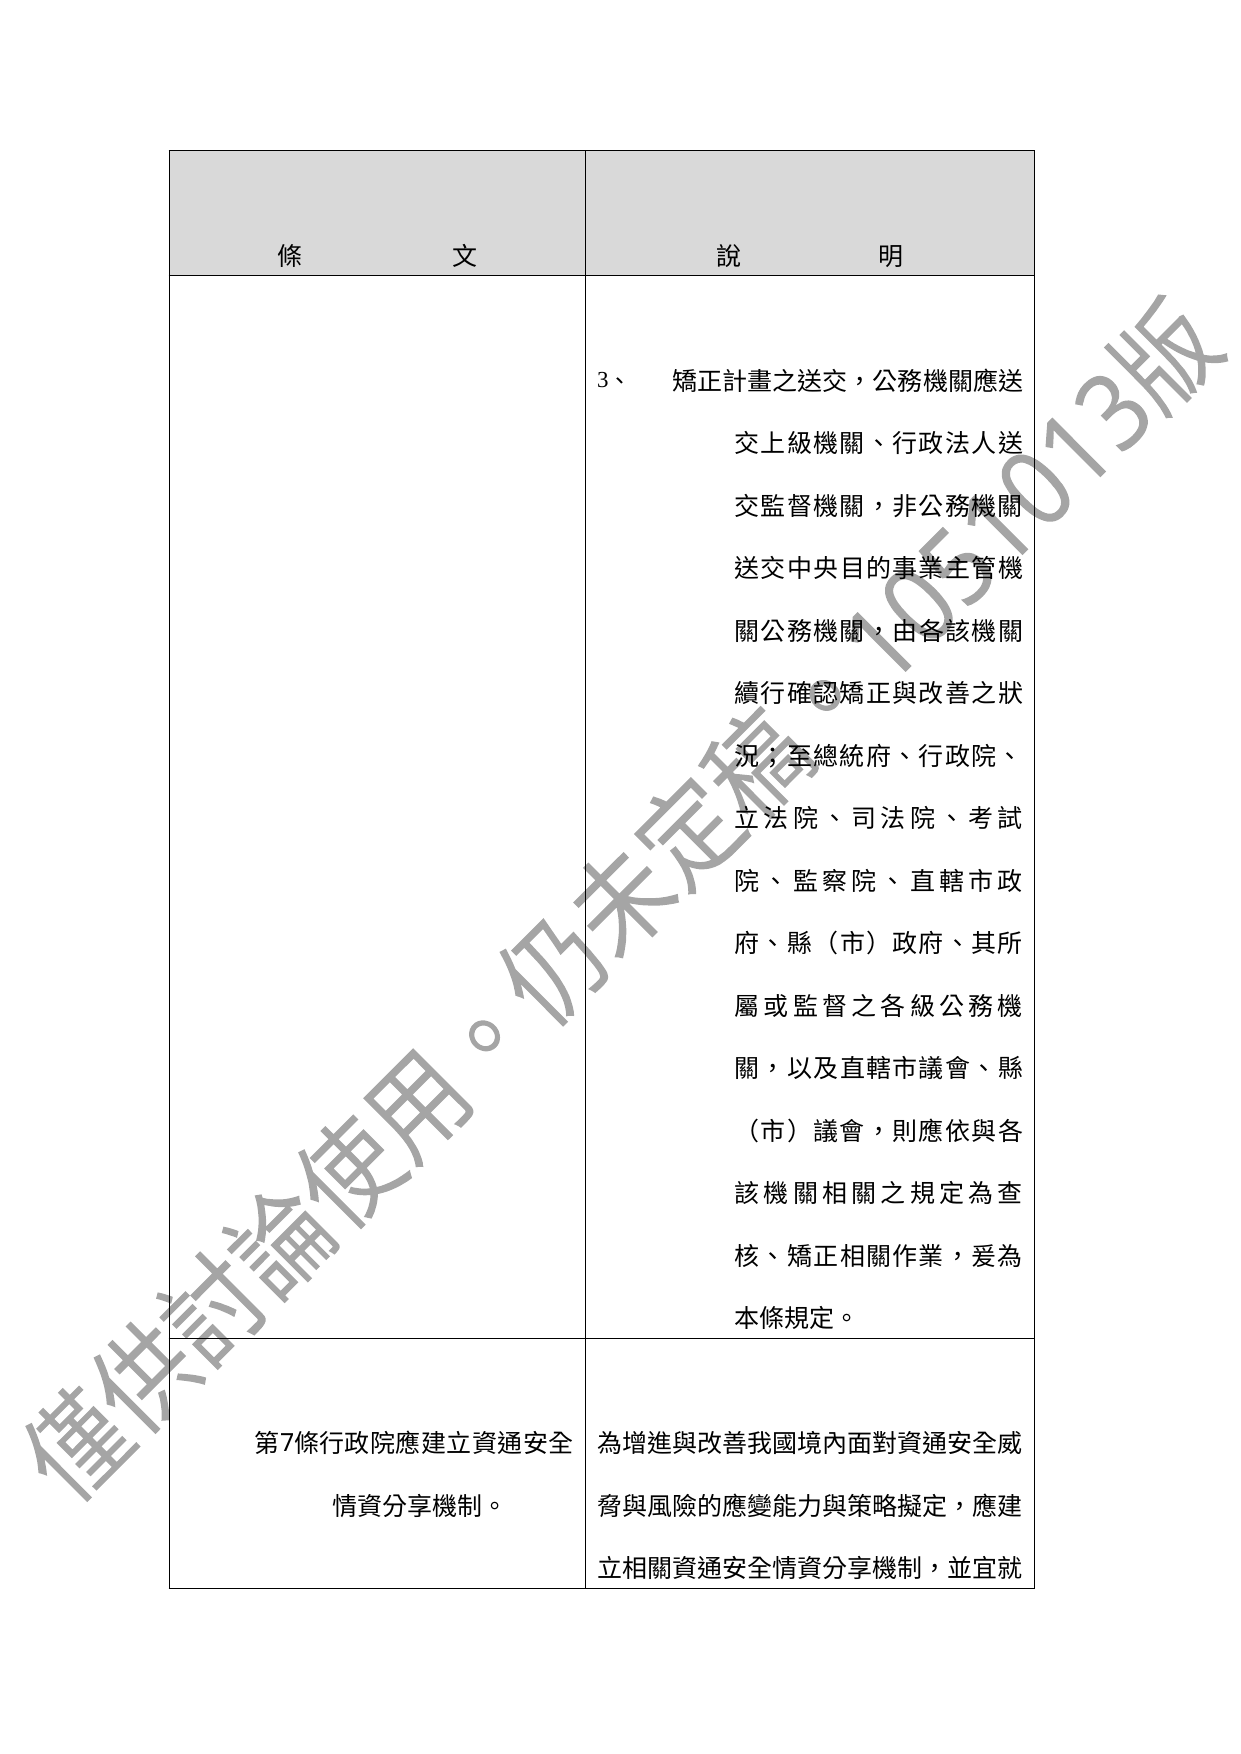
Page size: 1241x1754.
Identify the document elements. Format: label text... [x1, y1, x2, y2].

table_cell 為增進與改善我國境內面對資通安全威脅與風險的應變能力與策略擬定，應建立相關資通安全情資分享機制，並宜就 [586, 1339, 1034, 1588]
table_cell 考量公務機關與非公務機關之規模與業務性質不一，故其應遵行之資通安全責任等級亦應有不同；此外，資通安全責任等級，宜因機關裁撤（併）、組織更改、業務變動或運用之資通系統發生重大變更等事由，而有所調整，以達到資通安全防護之最適效果，爰規定行政院應訂定資通安全責任等級之分級辦法，就辦法之適用對象、分級之標準、義務內容及專職人員之設置、等級變更申請及其他相關事項加以規定。 行政院應考量資通安全責任等級分級辦法所適用對象之責任等級、其過往資安維護狀況及其他相關情形，查核上述適用對象中之非公務機關及行政院所屬或監督之各級公務機關之資通安全維護情形，受查核機關如有缺失或宜改善事項應提出矯正計畫。行政院進行查核時，宜考量受查核者歷來接受行政院或中央目的事業主管機關查核之頻率與查核結果等因素，決定最適之受查核者名單。 矯正計畫之送交，公務機關應送交上級機關、行政法人送交監督機關，非公務機關送交中央目的事業主管機關公務機關，由各該機關續行確認矯正與改善之狀況；至總統府、行政院、立法院、司法院、考試院、監察院、直轄市政府、縣（市）政府、其所屬或監督之各級公務機關，以及直轄市議會、縣（市）議會，則應依與各該機關相關之規定為查核、矯正相關作業，爰為本條規定。 [586, 276, 1034, 1338]
table_cell [170, 276, 585, 1338]
table_header 說 明 [586, 151, 1034, 275]
table_cell 行政院應建立資通安全情資分享機制。 [170, 1339, 585, 1588]
table_header 條 文 [170, 151, 585, 275]
